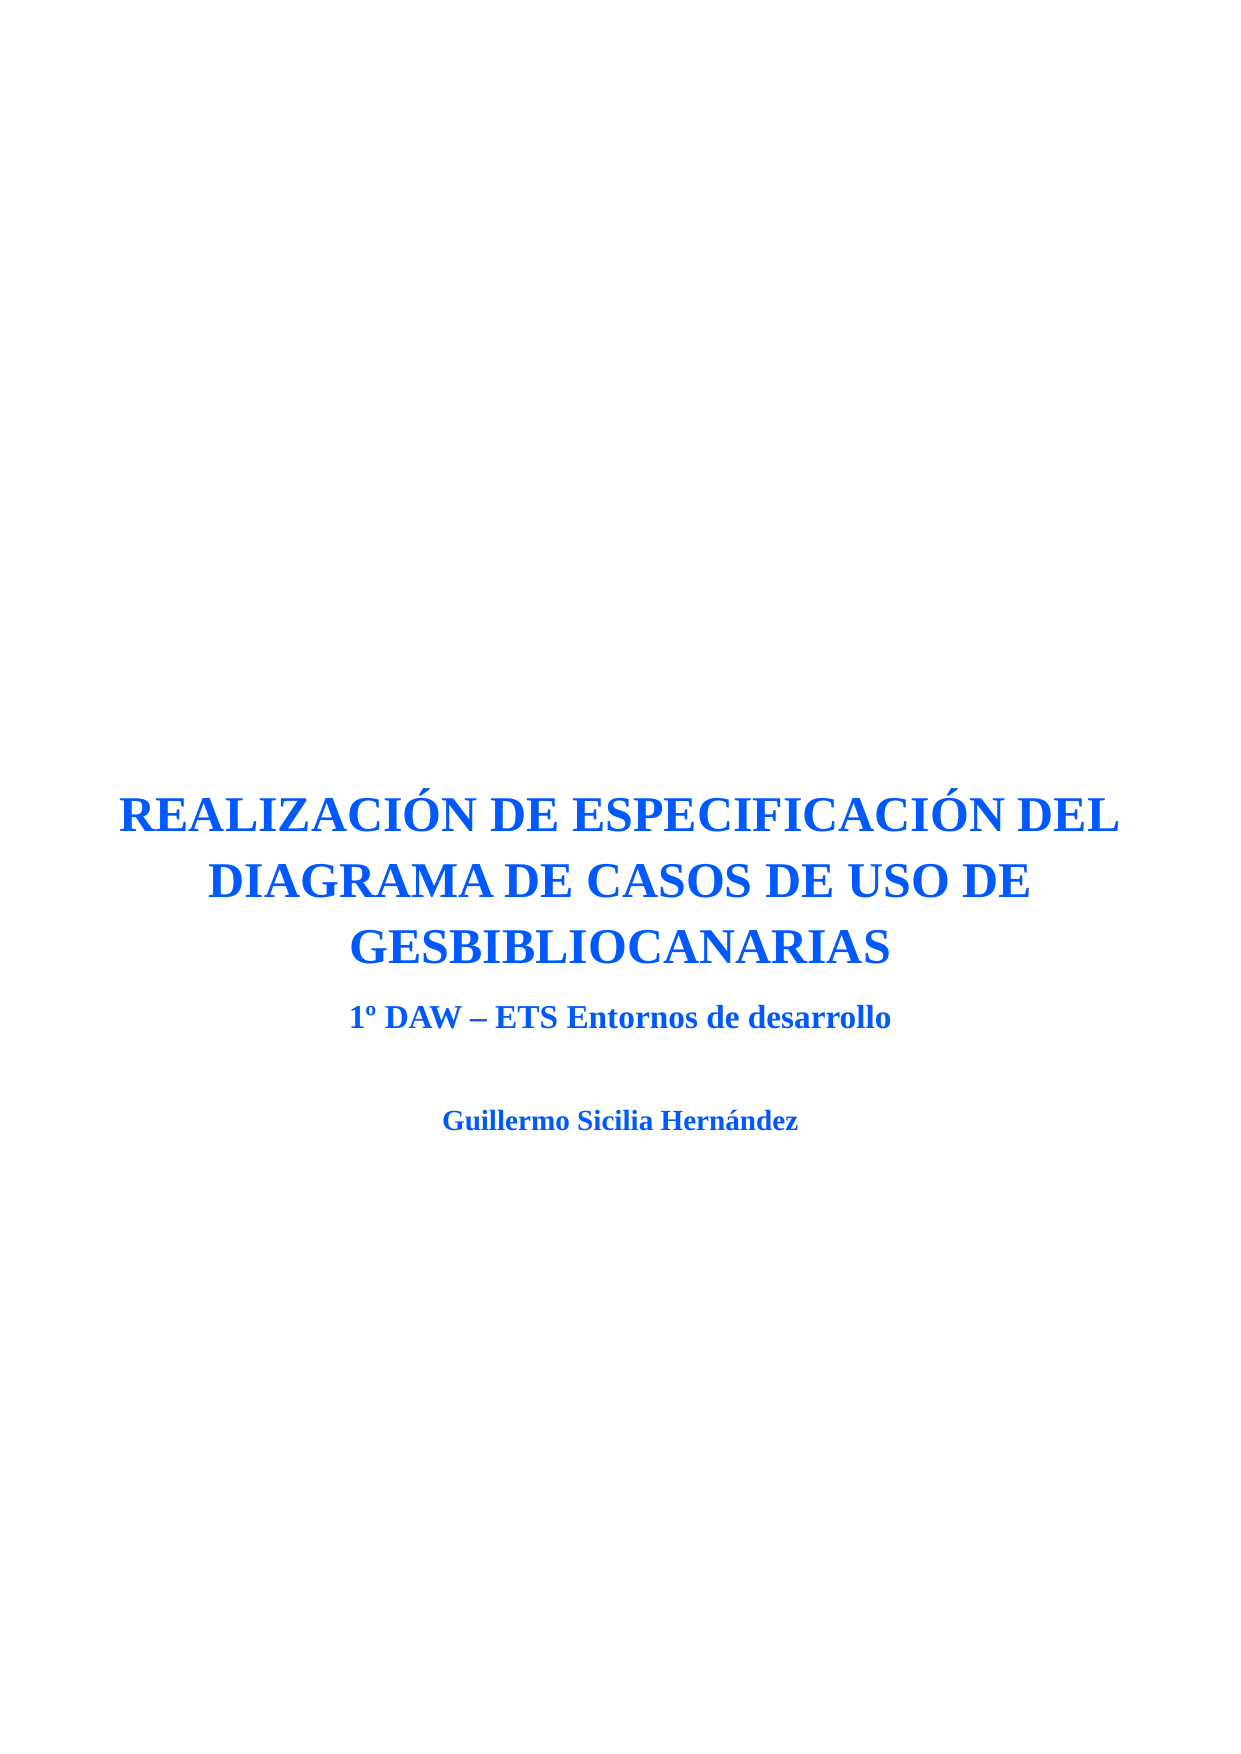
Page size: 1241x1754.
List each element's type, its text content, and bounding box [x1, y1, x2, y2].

text 1º DAW – ETS Entornos de desarrollo [118, 997, 1122, 1036]
text Guillermo Sicilia Hernández [118, 1103, 1122, 1137]
text REALIZACIÓN DE ESPECIFICACIÓN DEL DIAGRAMA DE CASOS DE USO DE GESBIBLIOCANARIAS [118, 784, 1122, 974]
